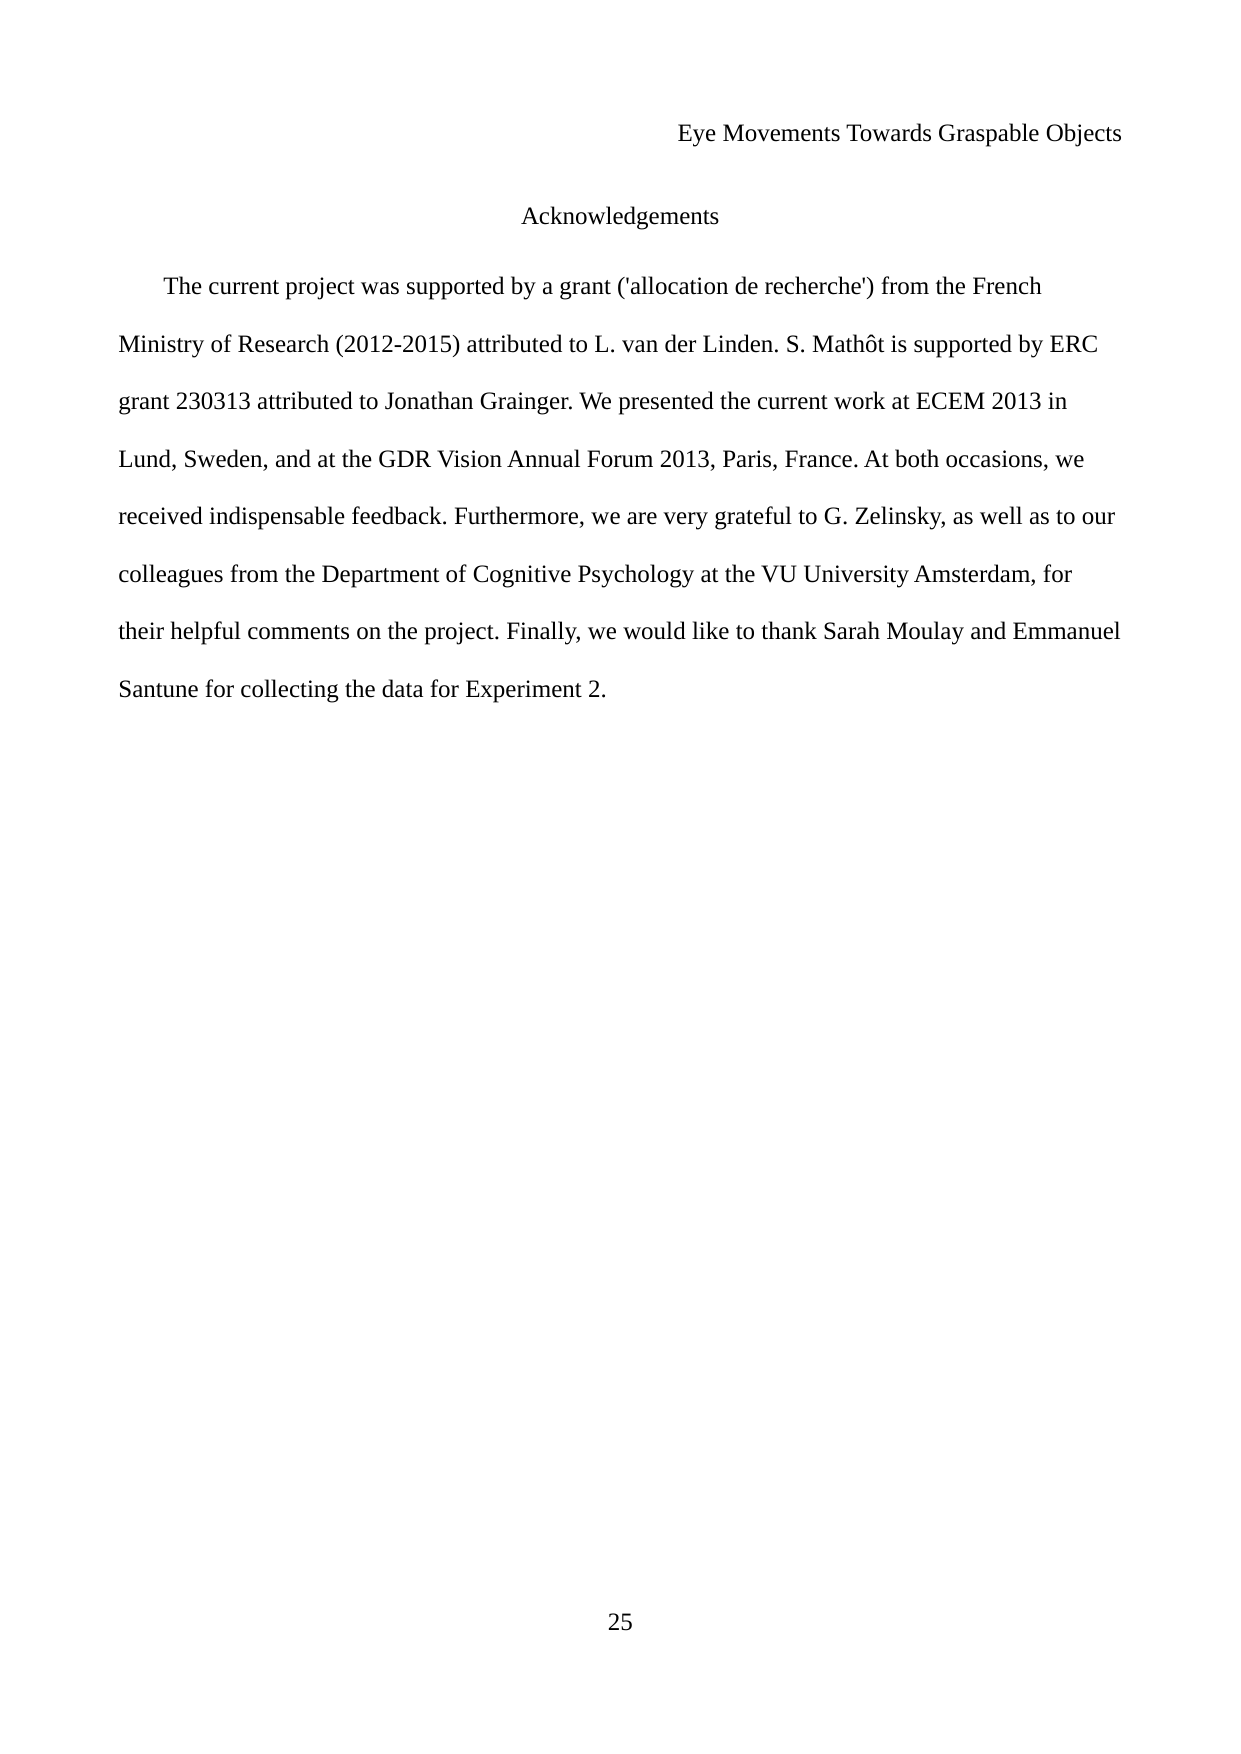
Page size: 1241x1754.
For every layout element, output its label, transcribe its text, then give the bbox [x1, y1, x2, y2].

subtitle Acknowledgements [118, 201, 1122, 230]
text The current project was supported by a grant ('allocation de recherche') from the French Ministry of Research (2012-2015) attributed to L. van der Linden. S. Mathôt is supported by ERC grant 230313 attributed to Jonathan Grainger. We presented the current work at ECEM 2013 in Lund, Sweden, and at the GDR Vision Annual Forum 2013, Paris, France. At both occasions, we received indispensable feedback. Furthermore, we are very grateful to G. Zelinsky, as well as to our colleagues from the Department of Cognitive Psychology at the VU University Amsterdam, for their helpful comments on the project. Finally, we would like to thank Sarah Moulay and Emmanuel Santune for collecting the data for Experiment 2. [118, 271, 1122, 703]
